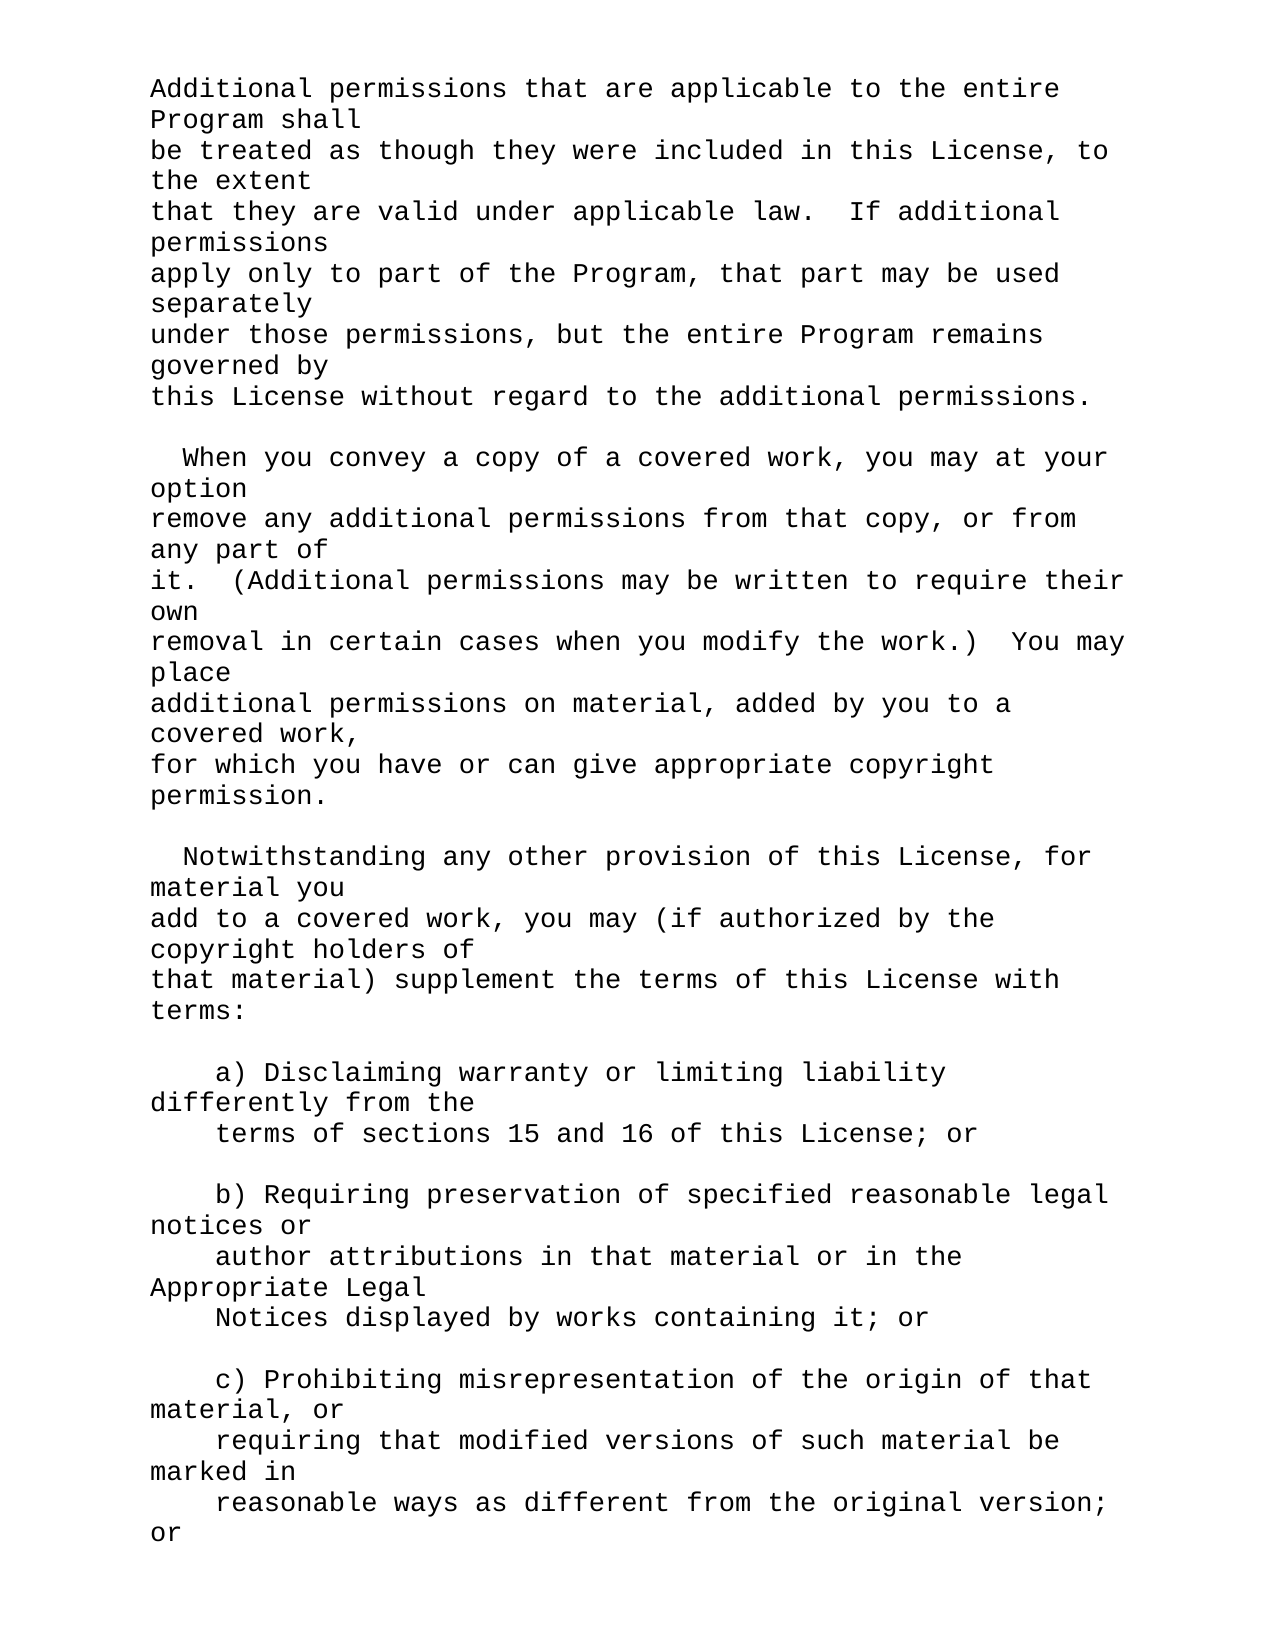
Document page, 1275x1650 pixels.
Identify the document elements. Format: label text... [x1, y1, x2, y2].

text requiring that modified versions of such material be marked in [150, 1427, 1125, 1488]
text Notices displayed by works containing it; or [150, 1304, 1125, 1335]
text a) Disclaiming warranty or limiting liability differently from the [150, 1058, 1125, 1120]
text apply only to part of the Program, that part may be used separately [150, 259, 1125, 321]
text When you convey a copy of a covered work, you may at your option [150, 444, 1125, 505]
text b) Requiring preservation of specified reasonable legal notices or [150, 1181, 1125, 1243]
text it. (Additional permissions may be written to require their own [150, 567, 1125, 628]
text that material) supplement the terms of this License with terms: [150, 966, 1125, 1028]
text that they are valid under applicable law. If additional permissions [150, 198, 1125, 259]
text reasonable ways as different from the original version; or [150, 1488, 1125, 1550]
text Notwithstanding any other provision of this License, for material you [150, 843, 1125, 905]
text author attributions in that material or in the Appropriate Legal [150, 1243, 1125, 1304]
text terms of sections 15 and 16 of this License; or [150, 1120, 1125, 1151]
text this License without regard to the additional permissions. [150, 382, 1125, 413]
text add to a covered work, you may (if authorized by the copyright holders of [150, 905, 1125, 966]
text c) Prohibiting misrepresentation of the origin of that material, or [150, 1366, 1125, 1427]
text Additional permissions that are applicable to the entire Program shall [150, 75, 1125, 136]
text for which you have or can give appropriate copyright permission. [150, 751, 1125, 812]
text be treated as though they were included in this License, to the extent [150, 136, 1125, 198]
text remove any additional permissions from that copy, or from any part of [150, 505, 1125, 567]
text under those permissions, but the entire Program remains governed by [150, 321, 1125, 382]
text removal in certain cases when you modify the work.) You may place [150, 628, 1125, 689]
text additional permissions on material, added by you to a covered work, [150, 689, 1125, 751]
